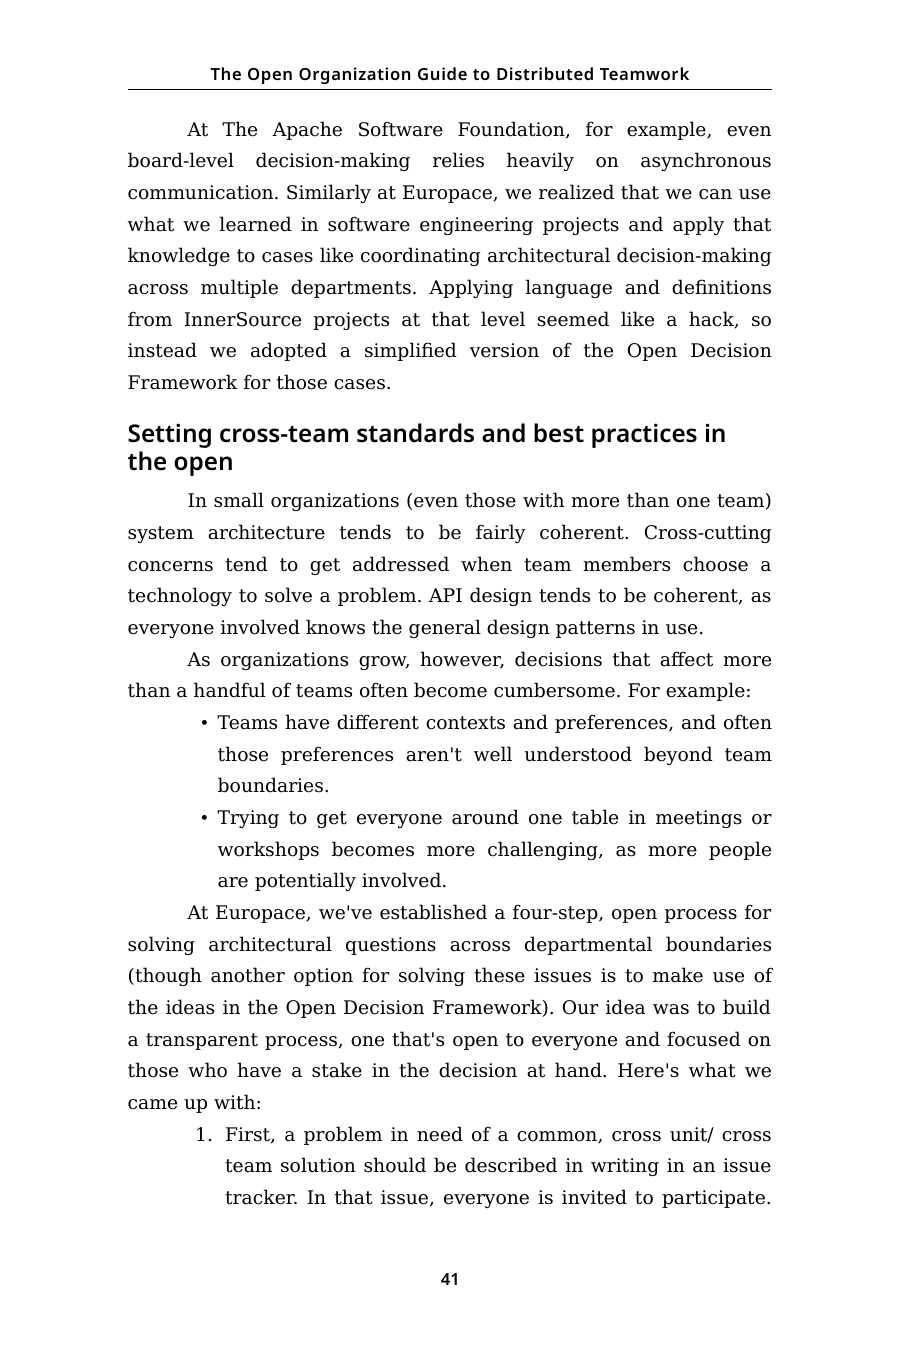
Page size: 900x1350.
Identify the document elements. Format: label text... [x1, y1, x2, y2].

subtitle Setting cross-team standards and best practices in the open [127, 418, 772, 478]
list Teams have different contexts and preferences, and often those preferences aren't well understood beyond team boundaries. [201, 712, 772, 797]
list Trying to get everyone around one table in meetings or workshops becomes more challenging, as more people are potentially involved. [201, 807, 772, 892]
text In small organizations (even those with more than one team) system architecture tends to be fairly coherent. Cross-cutting concerns tend to get addressed when team members choose a technology to solve a problem. API design tends to be coherent, as everyone involved knows the general design patterns in use. [127, 491, 772, 639]
text At Europace, we've established a four-step, open process for solving architectural questions across departmental boundaries (though another option for solving these issues is to make use of the ideas in the Open Decision Framework). Our idea was to build a transparent process, one that's open to everyone and focused on those who have a stake in the decision at hand. Here's what we came up with: [127, 902, 772, 1114]
text As organizations grow, however, decisions that affect more than a handful of teams often become cumbersome. For example: [127, 649, 772, 702]
list First, a problem in need of a common, cross unit/ cross team solution should be described in writing in an issue tracker. In that issue, everyone is invited to participate. [195, 1124, 772, 1209]
text At The Apache Software Foundation, for example, even board-level decision-making relies heavily on asynchronous communication. Similarly at Europace, we realized that we can use what we learned in software engineering projects and apply that knowledge to cases like coordinating architectural decision-making across multiple departments. Applying language and definitions from InnerSource projects at that level seemed like a hack, so instead we adopted a simplified version of the Open Decision Framework for those cases. [127, 118, 772, 394]
